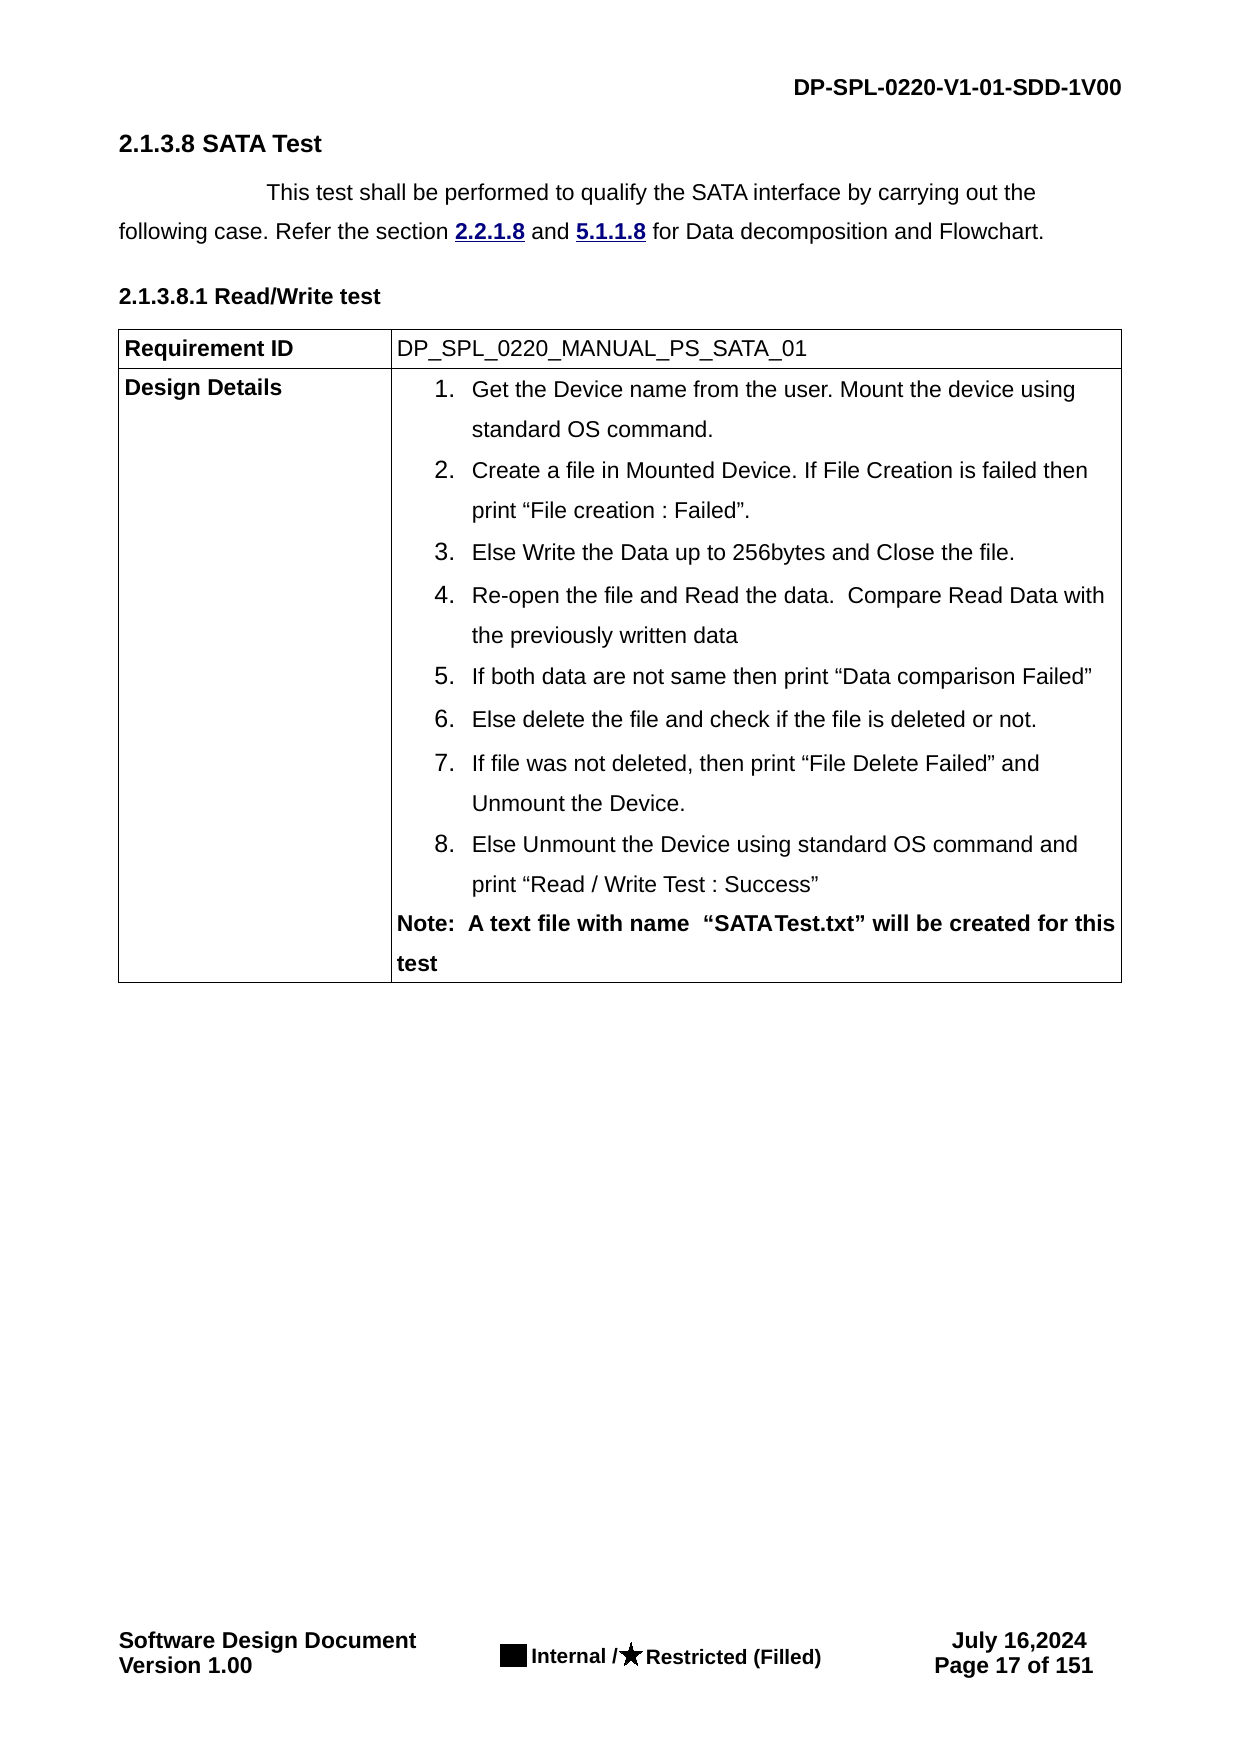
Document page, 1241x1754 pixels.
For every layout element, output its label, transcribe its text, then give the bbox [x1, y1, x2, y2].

text This test shall be performed to qualify the SATA interface by carrying out the following case. Refer the section 2.2.1.8 and 5.1.1.8 for Data decomposition and Flowchart. [118, 179, 1122, 245]
subtitle Read/Write test [118, 283, 1122, 309]
table_cell Get the Device name from the user. Mount the device using standard OS command. Create a file in Mounted Device. If File Creation is failed then print “File creation : Failed”. Else Write the Data up to 256bytes and Close the file. Re-open the file and Read the data. Compare Read Data with the previously written data If both data are not same then print “Data comparison Failed” Else delete the file and check if the file is deleted or not. If file was not deleted, then print “File Delete Failed” and Unmount the Device. Else Unmount the Device using standard OS command and print “Read / Write Test : Success” Note: A text file with name “SATATest.txt” will be created for this test [392, 369, 1121, 982]
table_cell Design Details [119, 369, 391, 982]
table_header Requirement ID [119, 330, 391, 367]
table_header DP_SPL_0220_MANUAL_PS_SATA_01 [392, 330, 1121, 367]
subtitle SATA Test [118, 129, 1122, 158]
